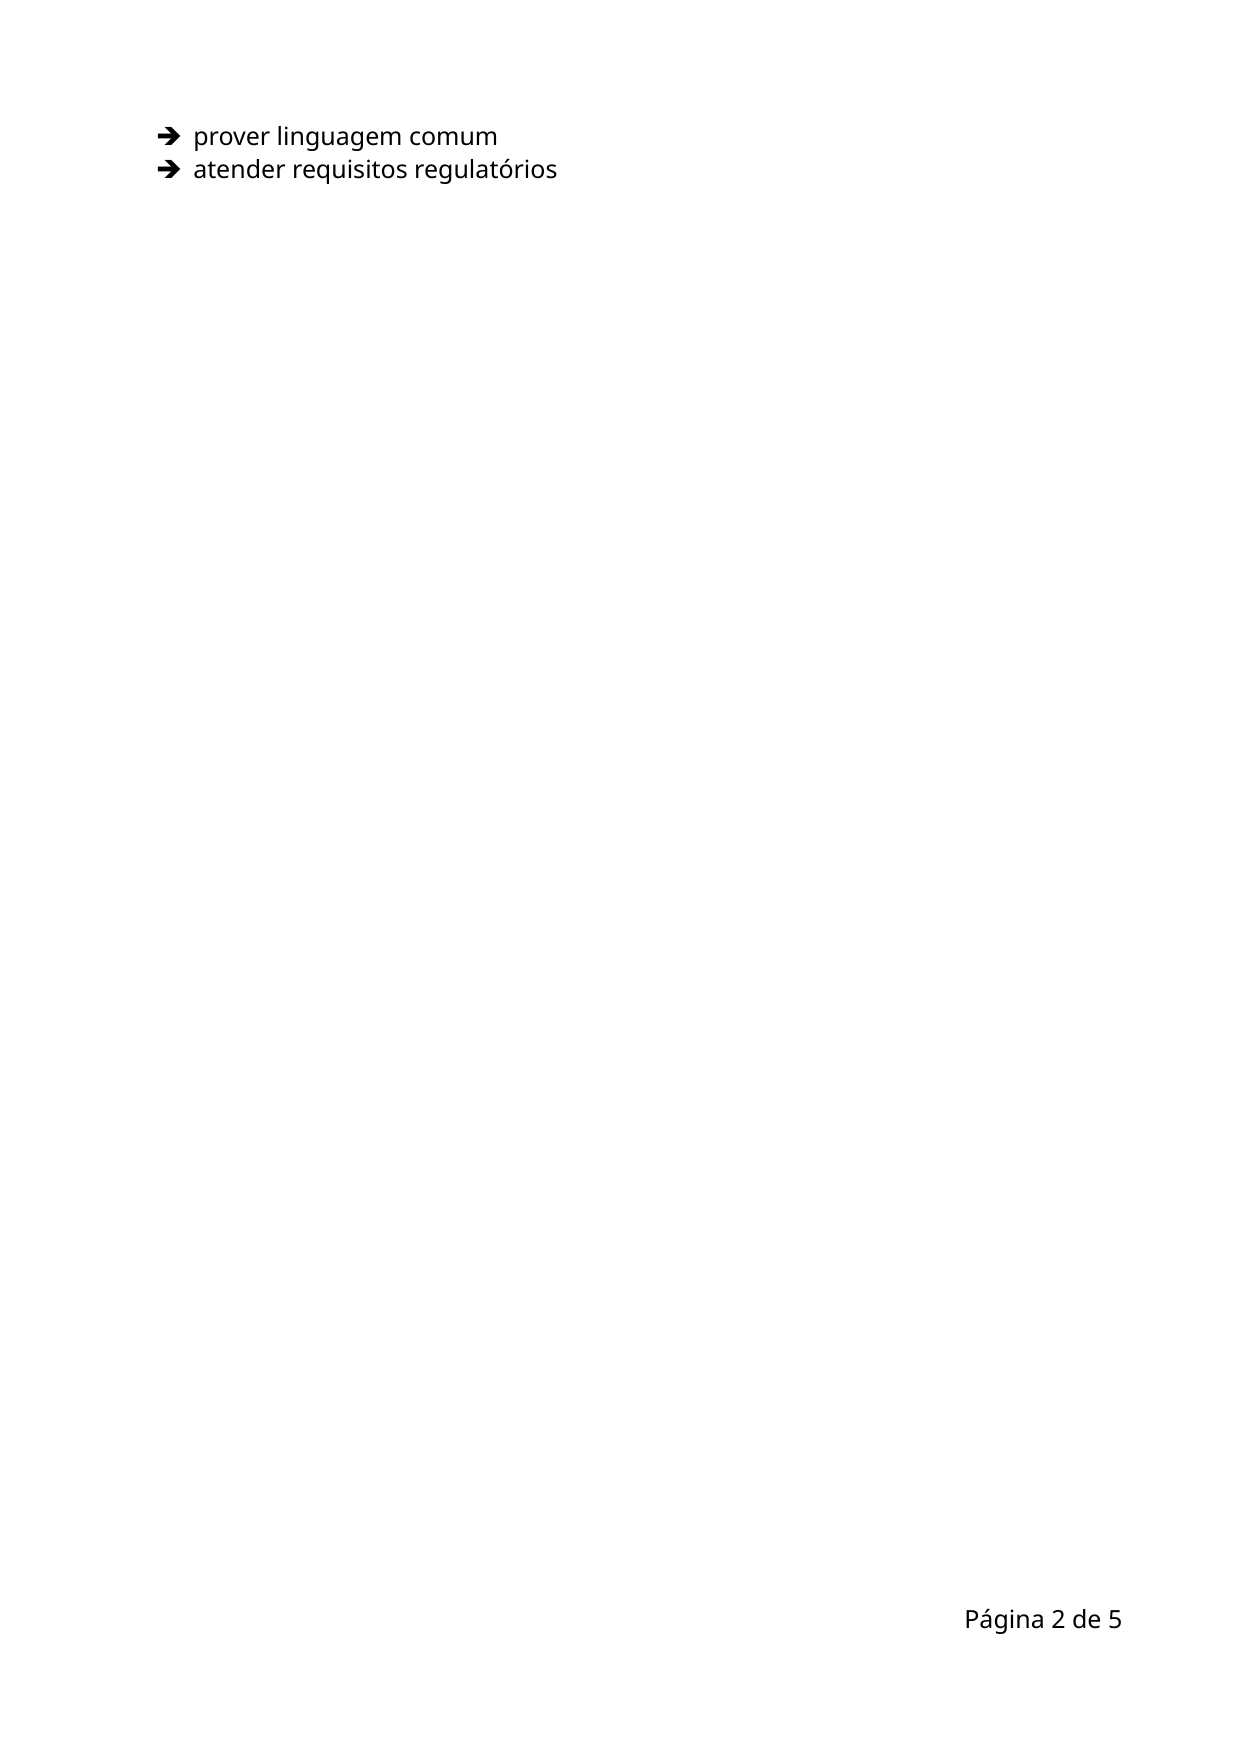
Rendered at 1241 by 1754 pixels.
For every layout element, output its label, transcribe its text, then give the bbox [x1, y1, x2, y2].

list atender requisitos regulatórios [156, 152, 1122, 186]
list prover linguagem comum [156, 118, 1122, 152]
